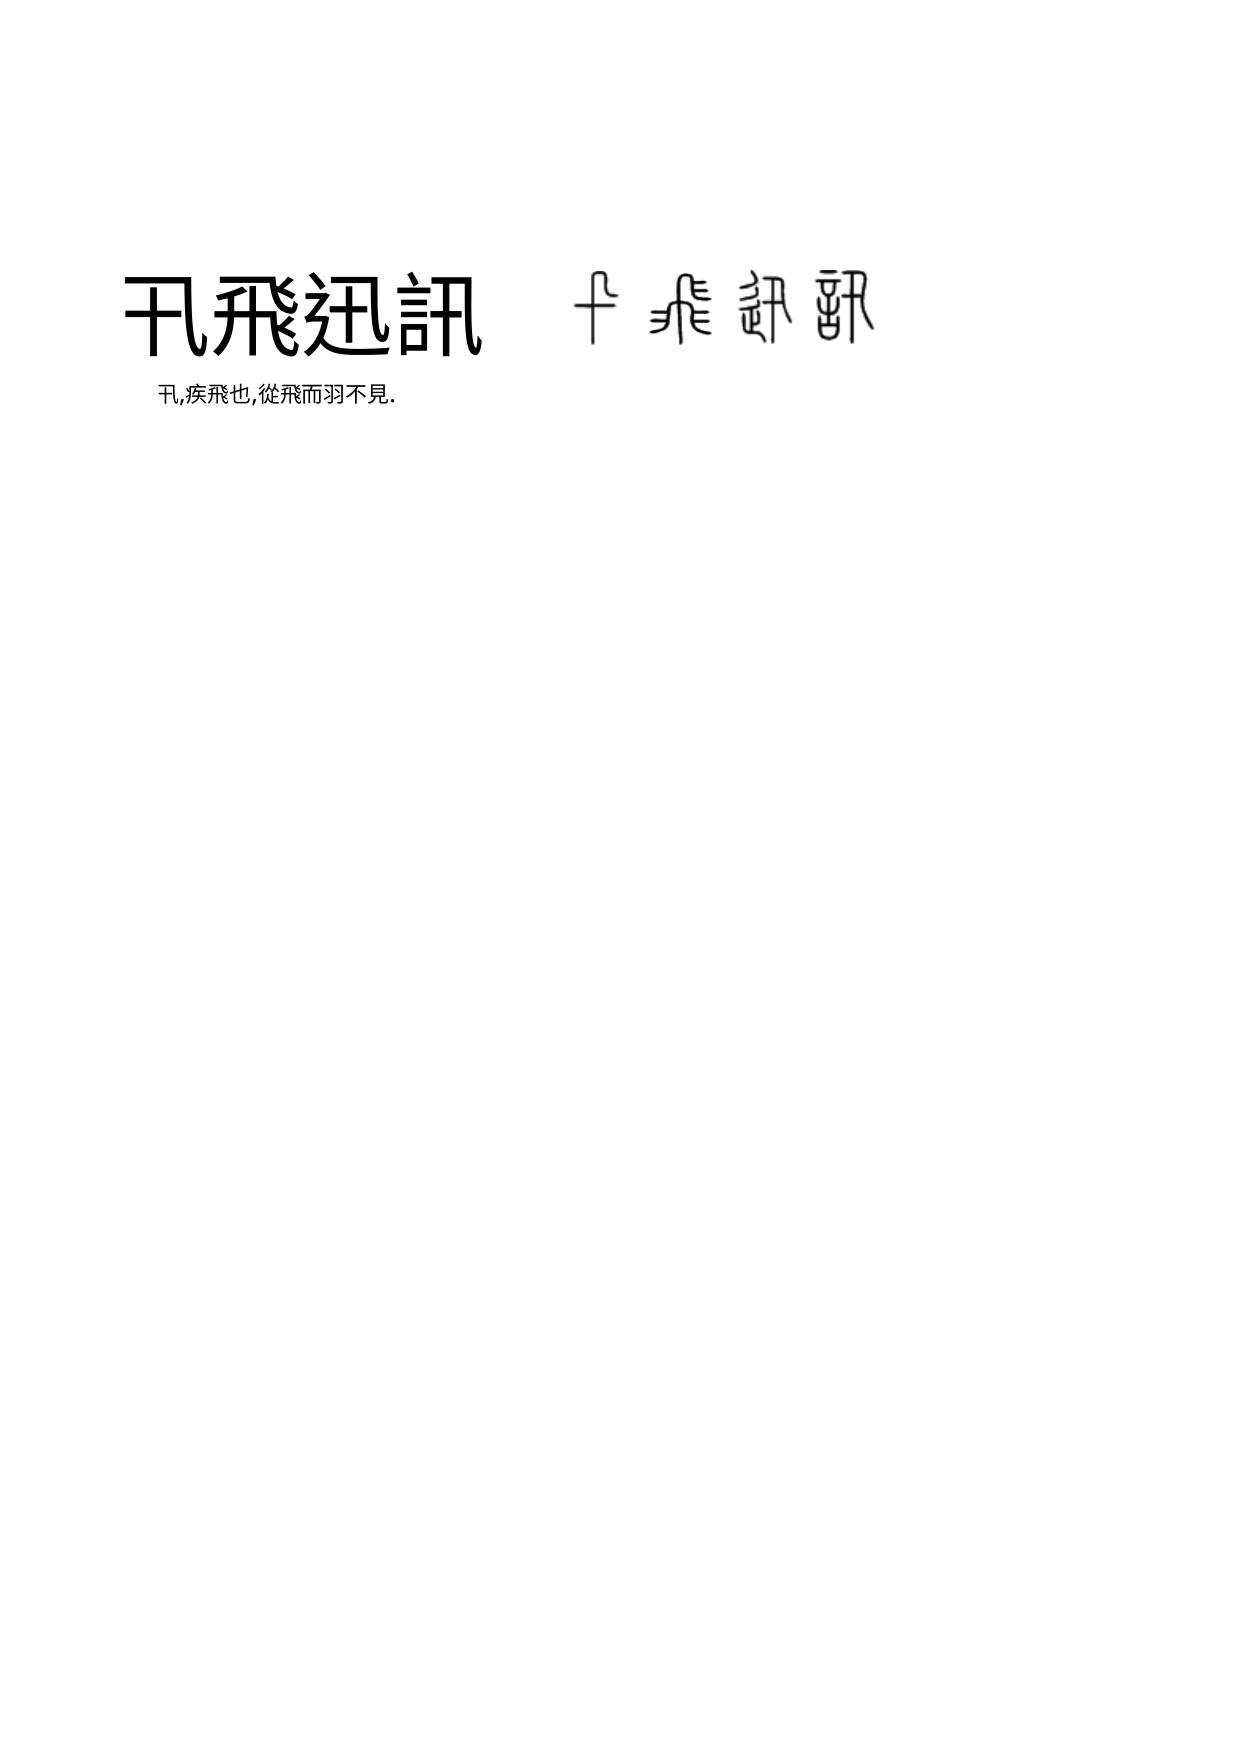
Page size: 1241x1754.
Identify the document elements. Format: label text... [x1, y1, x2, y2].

text 卂飛迅訊 [118, 243, 1122, 376]
picture [555, 270, 884, 348]
text 卂,疾飛也,從飛而羽不見. [118, 376, 1122, 410]
